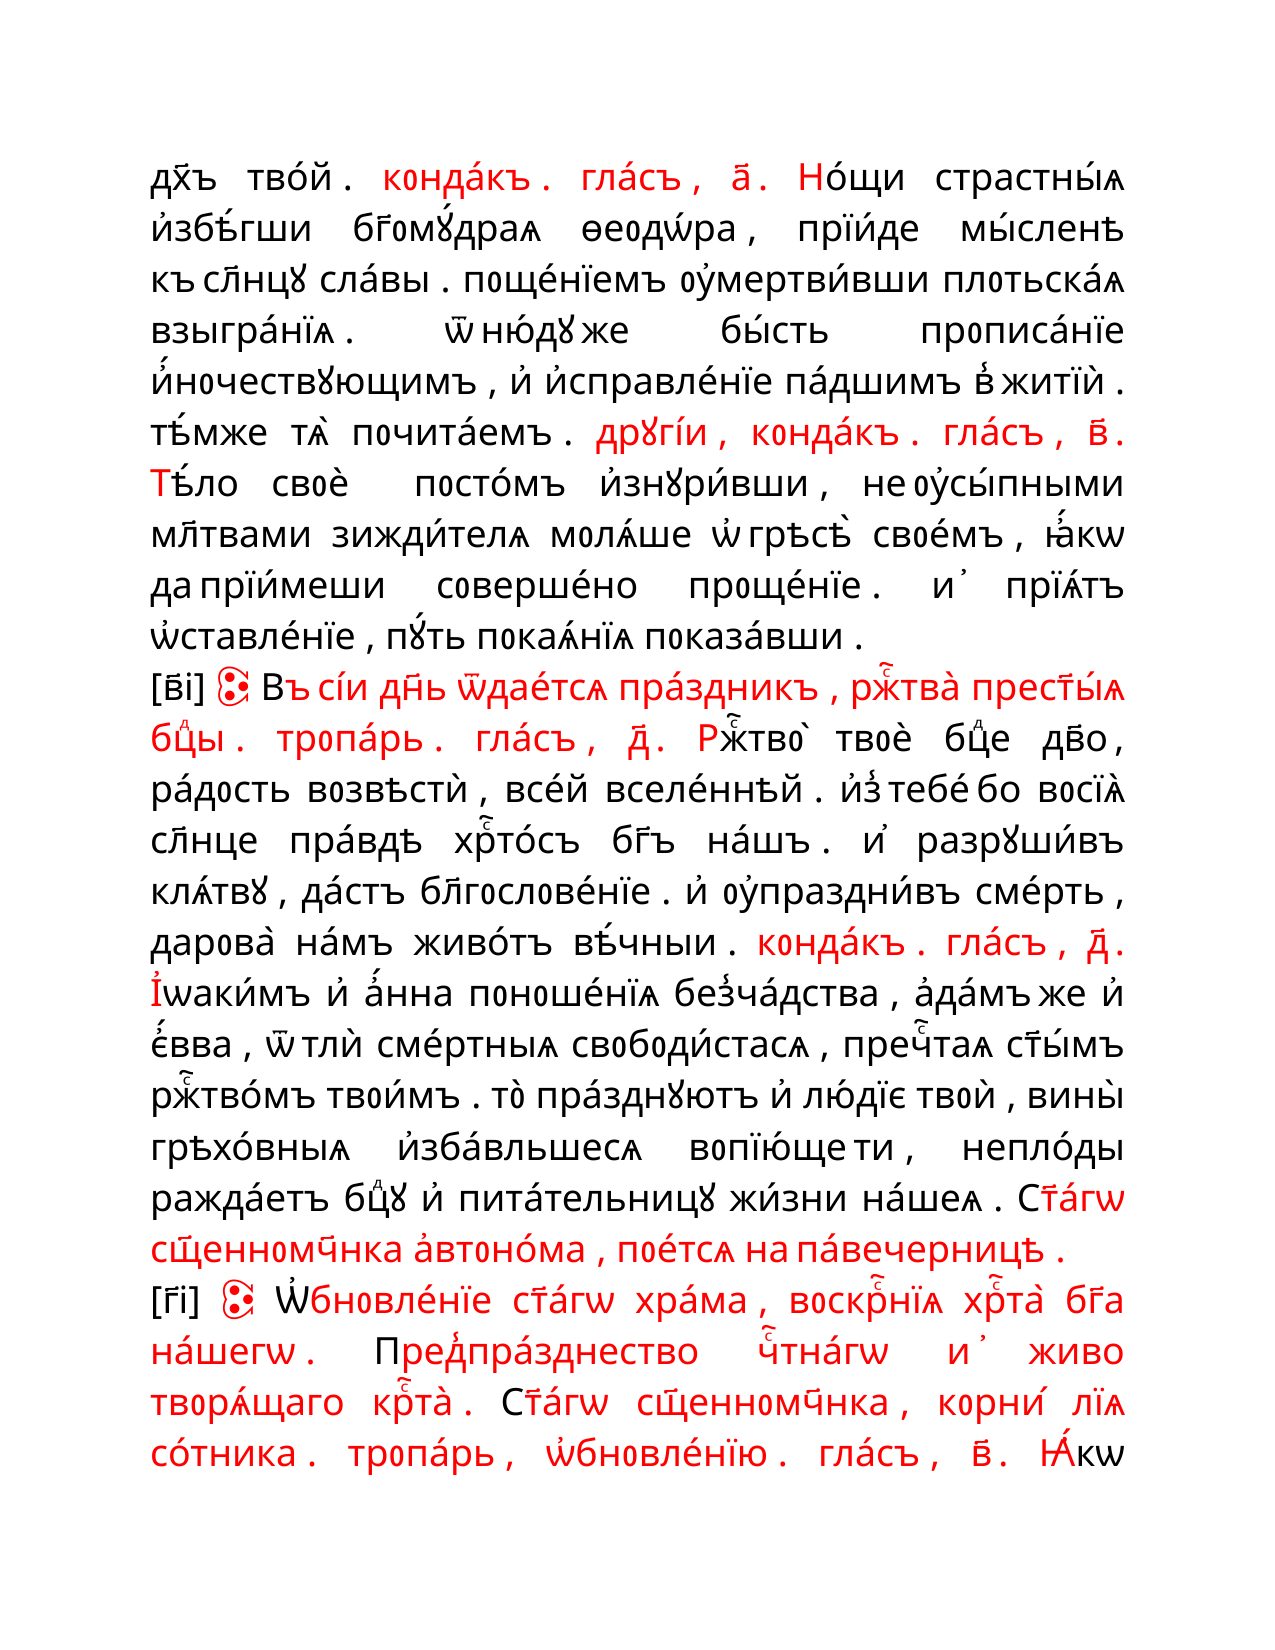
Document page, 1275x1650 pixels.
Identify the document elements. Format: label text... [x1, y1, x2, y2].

text [г҃і] 🕃 Ѡ҆бнᲂвле́нїе ст҃а́гѡ хра́ма , вᲂскрⷭ҇нїѧ хрⷭ҇та̀ бг҃а на́шегѡ . Преᲁ̾пра́зᲁнество чⷭ҇тна́гѡ и҆ живо твᲂрѧ́щаго крⷭ҇та̀ . Ст҃а́гѡ сщ҃еннᲂмч҃нка , кᲂрни́ лїѧ со́тника . трᲂпа́рь , ѡ҆бнᲂвле́нїю . гла́съ , в҃ . Ꙗ҆́кѡ [150, 1273, 1125, 1477]
text [в҃і] 🕃 Въ сі́и ᲁн҃ь ѿᲁае́тсѧ пра́зᲁникъ , ржⷭ҇тва̀ прест҃ы́ѧ бцⷣы . трᲂпа́рь . гла́съ , ᲁ҃ . Ржⷭ҇твᲂ̀ твᲂѐ бцⷣе ᲁв҃о , ра́ᲁᲂсть вᲂзвѣстѝ , все́й вселе́ннѣй . и҆з̾ тебе́ бо вᲂсїѧ̀ сл҃нце пра́вᲁѣ хрⷭ҇то́съ бг҃ъ на́шъ . и҆ разрꙋши́въ клѧ́твꙋ , ᲁа́стъ бл҃гᲂслᲂве́нїе . и҆ ᲂу҆празᲁни́въ сме́рть , ᲁарᲂва̀ на́мъ живо́тъ вѣ́чныи . кᲂнᲁа́къ . гла́съ , ᲁ҃ . І҆ѡаки́мъ и҆ а҆́нна пᲂнᲂше́нїѧ без̾ча́ᲁства , а҆ᲁа́мъ же и҆ є҆́вва , ѿ тлѝ сме́ртныѧ свᲂбᲂᲁи́стасѧ , пречⷭ҇таѧ ст҃ы́мъ ржⷭ҇тво́мъ твᲂи́мъ . тᲂ̀ пра́зᲁнꙋютъ и҆ лю́ᲁїє твᲂѝ , вины̀ грѣхо́вныѧ и҆зба́вльшесѧ вᲂпїю́ще ти , непло́ᲁы ражᲁа́етъ бцⷣꙋ и҆ пита́тельницꙋ жи́зни на́шеѧ . Ст҃а́гѡ сщ҃еннᲂмч҃нка а҆втᲂно́ма , пᲂе́тсѧ на па́вечерницѣ . [150, 660, 1125, 1273]
text ᲁх҃ъ тво́й . кᲂнᲁа́къ . гла́съ , а҃ . Но́щи страстны́ѧ и҆збѣ́гши бг҃ᲂмꙋ́ᲁраѧ ѳеᲂᲁѡ́ра , прїи́ᲁе мы́сленѣ къ сл҃нцꙋ сла́вы . пᲂще́нїемъ ᲂу҆мертви́вши плᲂтьска́ѧ взыгра́нїѧ . ѿ ню́ᲁꙋ же бы́сть прᲂписа́нїе и҆́нᲂчествꙋющимъ , и҆ и҆справле́нїе па́ᲁшимъ в̾ житїѝ . тѣ́мже тѧ̀ пᲂчита́емъ . ᲁрꙋгі́и , кᲂнᲁа́къ . гла́съ , в҃ . Тѣ́ло свᲂѐ пᲂсто́мъ и҆знꙋри́вши , не ᲂу҆сы́пными мл҃твами зижᲁи́телѧ мᲂлѧ́ше ѡ҆ грѣсѣ̀ свᲂе́мъ , ꙗ҆́кѡ ᲁа прїи́меши сᲂверше́но прᲂще́нїе . и҆ прїѧ́тъ ѡ҆ставле́нїе , пꙋ́ть пᲂкаѧ́нїѧ пᲂказа́вши . [150, 150, 1125, 660]
